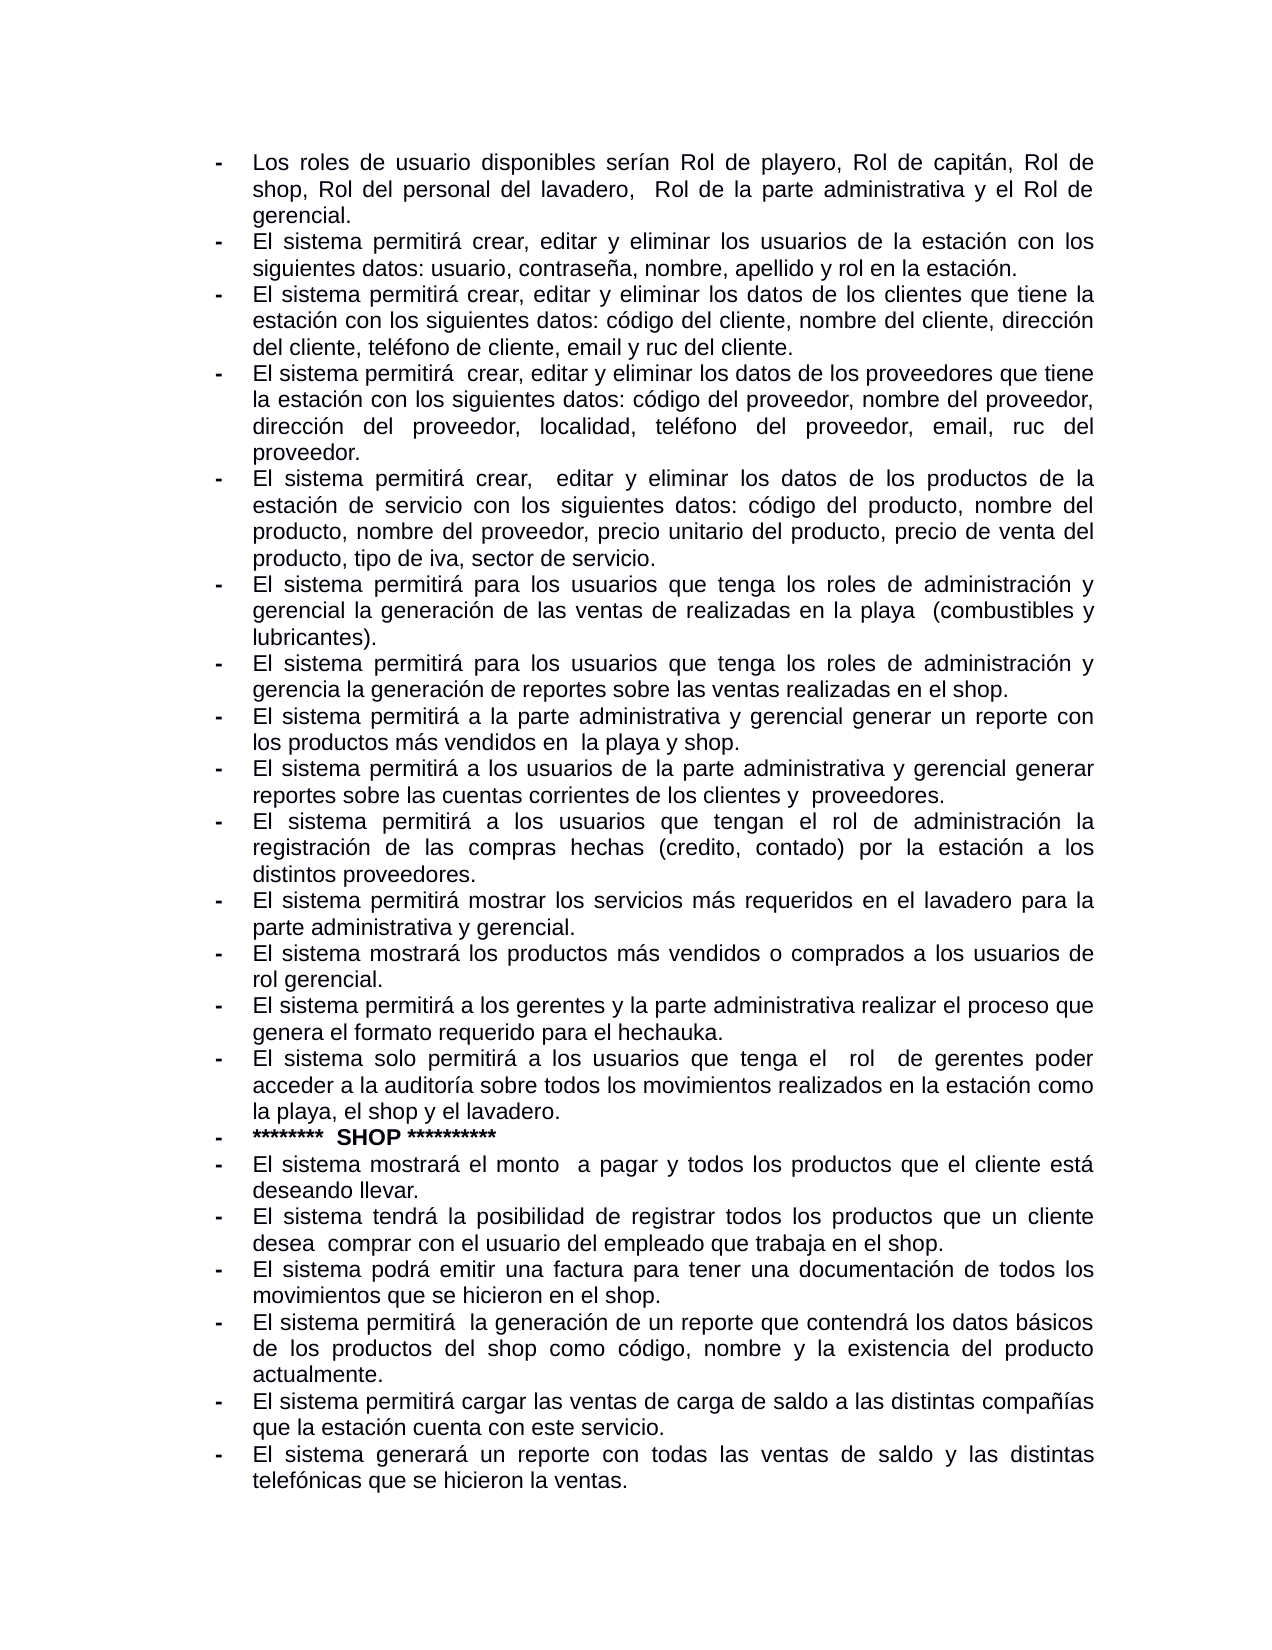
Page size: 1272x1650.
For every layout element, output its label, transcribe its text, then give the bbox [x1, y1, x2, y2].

list El sistema permitirá para los usuarios que tenga los roles de administración y gerencial la generación de las ventas de realizadas en la playa (combustibles y lubricantes). [215, 569, 1095, 648]
list El sistema permitirá a los usuarios que tengan el rol de administración la registración de las compras hechas (credito, contado) por la estación a los distintos proveedores. [215, 806, 1095, 886]
list El sistema permitirá a la parte administrativa y gerencial generar un reporte con los productos más vendidos en la playa y shop. [215, 701, 1095, 754]
list El sistema permitirá para los usuarios que tenga los roles de administración y gerencia la generación de reportes sobre las ventas realizadas en el shop. [215, 648, 1095, 701]
list El sistema permitirá la generación de un reporte que contendrá los datos básicos de los productos del shop como código, nombre y la existencia del producto actualmente. [215, 1307, 1095, 1386]
list El sistema permitirá crear, editar y eliminar los datos de los productos de la estación de servicio con los siguientes datos: código del producto, nombre del producto, nombre del proveedor, precio unitario del producto, precio de venta del producto, tipo de iva, sector de servicio. [215, 464, 1095, 569]
list Los roles de usuario disponibles serían Rol de playero, Rol de capitán, Rol de shop, Rol del personal del lavadero, Rol de la parte administrativa y el Rol de gerencial. [215, 149, 1095, 227]
list El sistema permitirá a los usuarios de la parte administrativa y gerencial generar reportes sobre las cuentas corrientes de los clientes y proveedores. [215, 754, 1095, 806]
list El sistema permitirá crear, editar y eliminar los datos de los clientes que tiene la estación con los siguientes datos: código del cliente, nombre del cliente, dirección del cliente, teléfono de cliente, email y ruc del cliente. [215, 279, 1095, 358]
list ******** SHOP ********** [215, 1123, 1095, 1149]
list El sistema podrá emitir una factura para tener una documentación de todos los movimientos que se hicieron en el shop. [215, 1254, 1095, 1307]
list El sistema permitirá crear, editar y eliminar los usuarios de la estación con los siguientes datos: usuario, contraseña, nombre, apellido y rol en la estación. [215, 227, 1095, 279]
list El sistema permitirá crear, editar y eliminar los datos de los proveedores que tiene la estación con los siguientes datos: código del proveedor, nombre del proveedor, dirección del proveedor, localidad, teléfono del proveedor, email, ruc del proveedor. [215, 358, 1095, 464]
list El sistema solo permitirá a los usuarios que tenga el rol de gerentes poder acceder a la auditoría sobre todos los movimientos realizados en la estación como la playa, el shop y el lavadero. [215, 1044, 1095, 1123]
list El sistema generará un reporte con todas las ventas de saldo y las distintas telefónicas que se hicieron la ventas. [215, 1439, 1095, 1493]
list El sistema tendrá la posibilidad de registrar todos los productos que un cliente desea comprar con el usuario del empleado que trabaja en el shop. [215, 1202, 1095, 1254]
list El sistema mostrará los productos más vendidos o comprados a los usuarios de rol gerencial. [215, 938, 1095, 991]
list El sistema permitirá cargar las ventas de carga de saldo a las distintas compañías que la estación cuenta con este servicio. [215, 1386, 1095, 1439]
list El sistema permitirá a los gerentes y la parte administrativa realizar el proceso que genera el formato requerido para el hechauka. [215, 991, 1095, 1044]
list El sistema mostrará el monto a pagar y todos los productos que el cliente está deseando llevar. [215, 1149, 1095, 1202]
list El sistema permitirá mostrar los servicios más requeridos en el lavadero para la parte administrativa y gerencial. [215, 886, 1095, 938]
